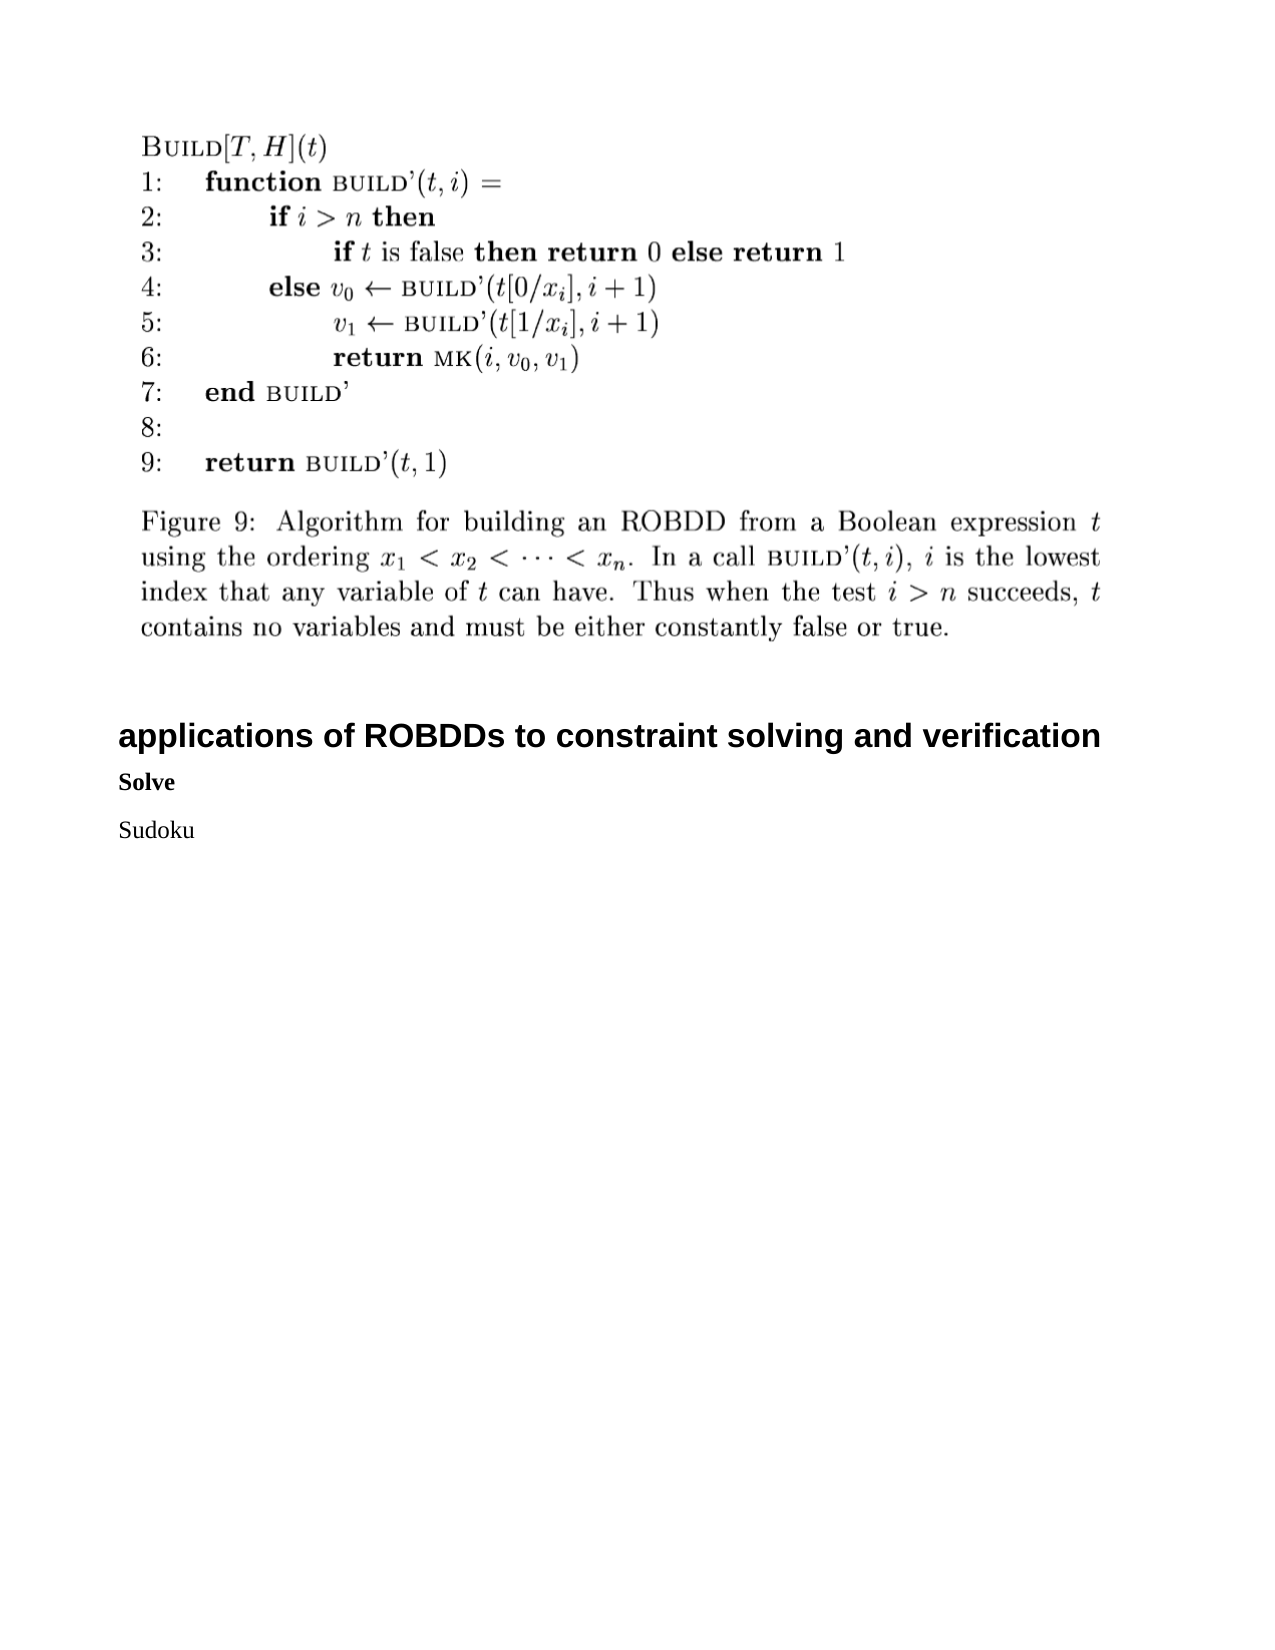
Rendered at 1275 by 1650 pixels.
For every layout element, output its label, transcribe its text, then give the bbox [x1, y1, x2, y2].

subtitle applications of ROBDDs to constraint solving and verification [118, 716, 1157, 755]
text Solve [118, 767, 1157, 796]
picture [118, 118, 1157, 677]
text Sudoku [118, 815, 1157, 844]
